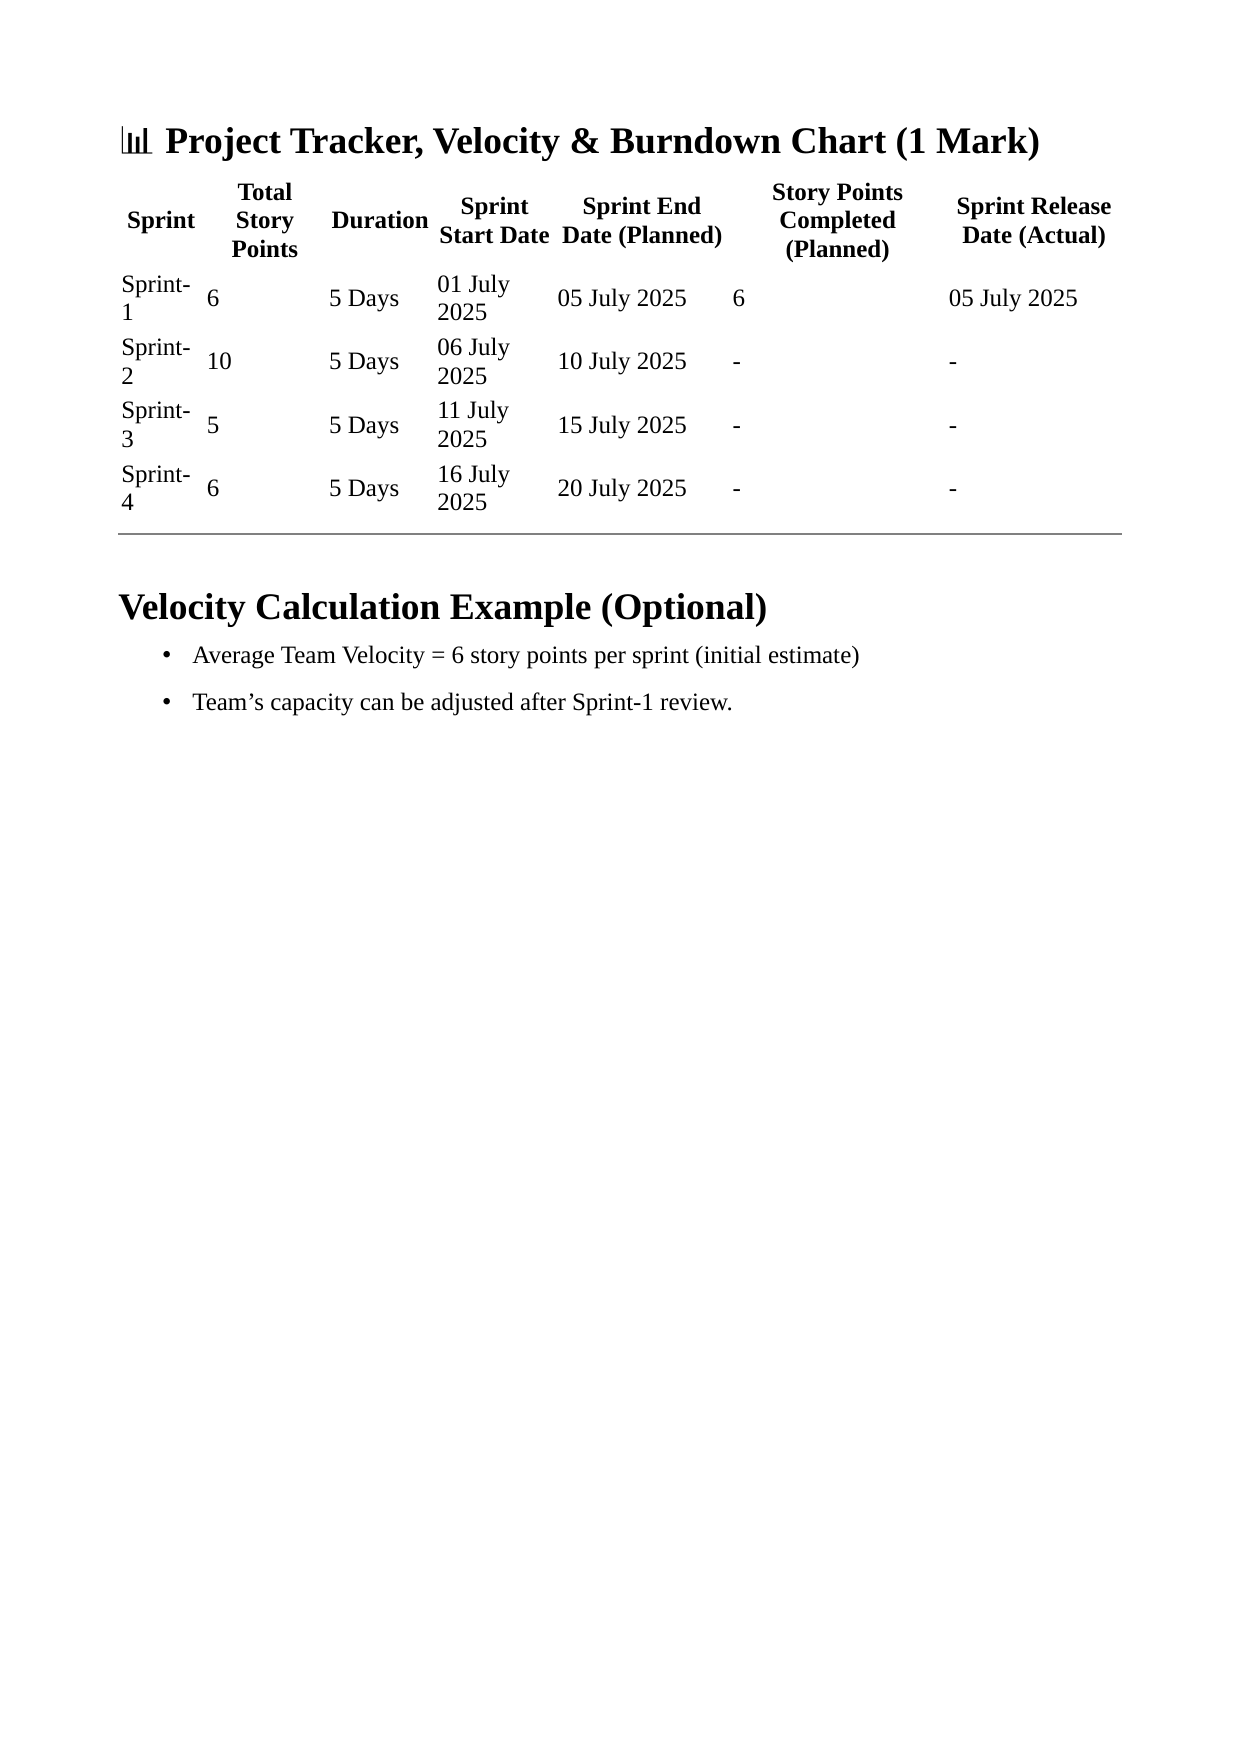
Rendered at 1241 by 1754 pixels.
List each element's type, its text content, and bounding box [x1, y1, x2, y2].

table_cell 06 July 2025 [434, 329, 554, 392]
table_cell 5 Days [326, 456, 434, 519]
table_cell 11 July 2025 [434, 393, 554, 456]
table_cell Sprint-3 [118, 393, 204, 456]
table_cell 10 July 2025 [555, 329, 729, 392]
table_header Total Story Points [204, 174, 326, 266]
table_cell - [946, 329, 1122, 392]
table_header Sprint Start Date [434, 174, 554, 266]
list Team’s capacity can be adjusted after Sprint-1 review. [162, 687, 1122, 716]
table_cell 20 July 2025 [555, 456, 729, 519]
table_header Sprint [118, 174, 204, 266]
table_cell - [946, 393, 1122, 456]
table_header Duration [326, 174, 434, 266]
table_cell 5 Days [326, 329, 434, 392]
subtitle 📊 Project Tracker, Velocity & Burndown Chart (1 Mark) [118, 118, 1122, 161]
table_cell 5 [204, 393, 326, 456]
table_cell 16 July 2025 [434, 456, 554, 519]
table_cell - [729, 456, 946, 519]
table_cell 15 July 2025 [555, 393, 729, 456]
table_cell Sprint-2 [118, 329, 204, 392]
list Average Team Velocity = 6 story points per sprint (initial estimate) [162, 640, 1122, 669]
table_cell Sprint-1 [118, 266, 204, 329]
table_header Sprint Release Date (Actual) [946, 174, 1122, 266]
table_cell 6 [729, 266, 946, 329]
subtitle Velocity Calculation Example (Optional) [118, 584, 1122, 627]
table_cell 10 [204, 329, 326, 392]
table_header Sprint End Date (Planned) [555, 174, 729, 266]
table_cell 05 July 2025 [555, 266, 729, 329]
table_cell 01 July 2025 [434, 266, 554, 329]
table_cell 5 Days [326, 393, 434, 456]
table_cell - [729, 393, 946, 456]
table_cell 05 July 2025 [946, 266, 1122, 329]
table_cell - [946, 456, 1122, 519]
table_cell 5 Days [326, 266, 434, 329]
table_cell 6 [204, 266, 326, 329]
table_cell Sprint-4 [118, 456, 204, 519]
table_cell 6 [204, 456, 326, 519]
table_header Story Points Completed (Planned) [729, 174, 946, 266]
table_cell - [729, 329, 946, 392]
